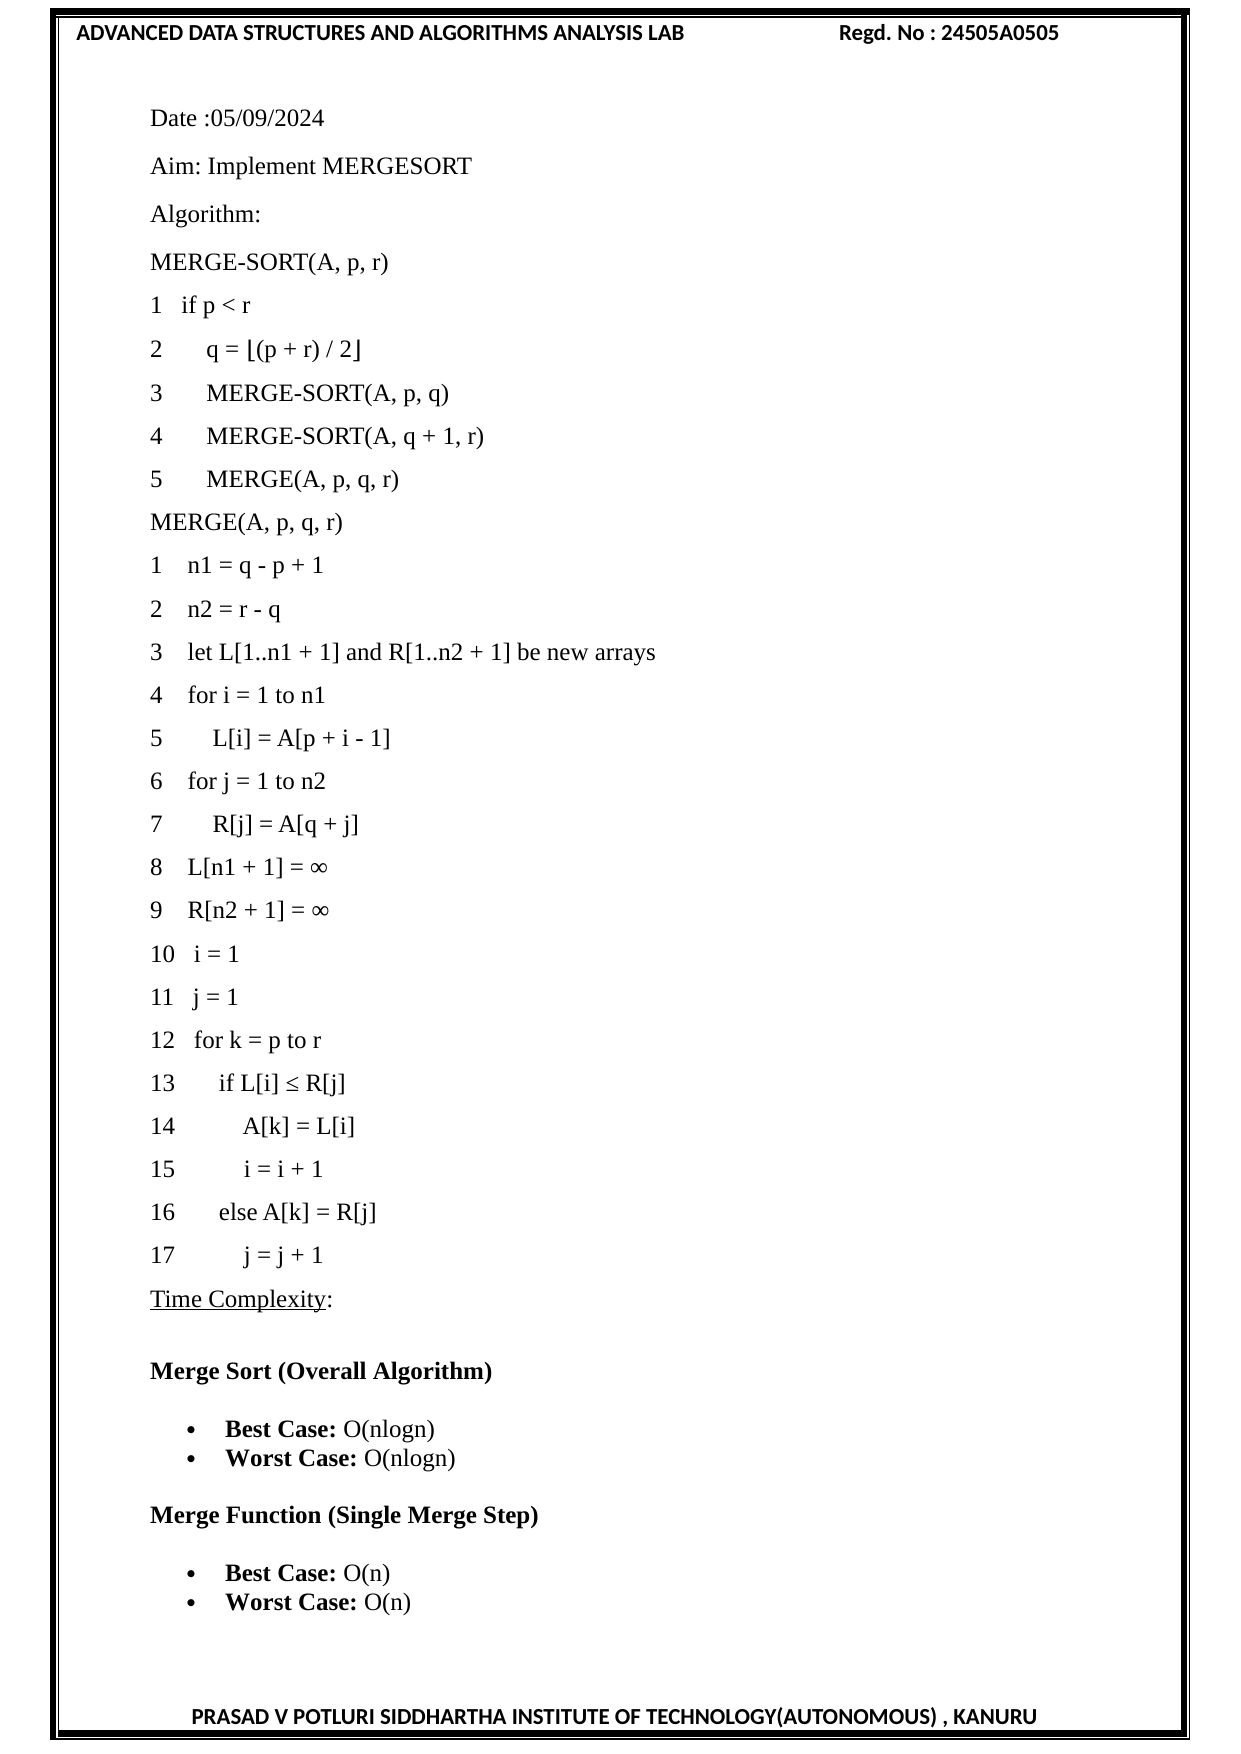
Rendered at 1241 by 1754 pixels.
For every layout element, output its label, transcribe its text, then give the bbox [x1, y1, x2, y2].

text 9 R[n2 + 1] = ∞ [150, 896, 1137, 924]
text 3 MERGE-SORT(A, p, q) [150, 378, 1137, 407]
list Worst Case: O(n) [187, 1587, 1137, 1616]
list Best Case: O(n) [187, 1558, 1137, 1587]
text 14 A[k] = L[i] [150, 1111, 1137, 1140]
text 5 L[i] = A[p + i - 1] [150, 723, 1137, 752]
text 2 n2 = r - q [150, 594, 1137, 622]
text 4 for i = 1 to n1 [150, 680, 1137, 709]
list Best Case: O(nlogn) [187, 1414, 1137, 1443]
text 15 i = i + 1 [150, 1154, 1137, 1183]
text MERGE(A, p, q, r) [150, 507, 1137, 536]
text 6 for j = 1 to n2 [150, 766, 1137, 795]
text 13 if L[i] ≤ R[j] [150, 1068, 1137, 1097]
text 2 q = ⌊(p + r) / 2⌋ [150, 333, 1137, 363]
text 8 L[n1 + 1] = ∞ [150, 852, 1137, 881]
subtitle Merge Function (Single Merge Step) [150, 1501, 1137, 1529]
text 3 let L[1..n1 + 1] and R[1..n2 + 1] be new arrays [150, 637, 1137, 666]
text 17 j = j + 1 [150, 1241, 1137, 1269]
text 10 i = 1 [150, 939, 1137, 967]
text Aim: Implement MERGESORT [150, 151, 1137, 180]
subtitle Merge Sort (Overall Algorithm) [150, 1356, 1137, 1385]
list Worst Case: O(nlogn) [187, 1443, 1137, 1471]
text 5 MERGE(A, p, q, r) [150, 464, 1137, 493]
text 1 n1 = q - p + 1 [150, 551, 1137, 579]
text Algorithm: [150, 199, 1137, 228]
text Time Complexity: [150, 1284, 1137, 1312]
text 4 MERGE-SORT(A, q + 1, r) [150, 421, 1137, 450]
text 1 if p < r [150, 290, 1137, 318]
text 11 j = 1 [150, 982, 1137, 1011]
text MERGE-SORT(A, p, r) [150, 247, 1137, 275]
text 16 else A[k] = R[j] [150, 1197, 1137, 1226]
text Date :05/09/2024 [150, 103, 1137, 132]
text 12 for k = p to r [150, 1025, 1137, 1054]
text 7 R[j] = A[q + j] [150, 809, 1137, 838]
